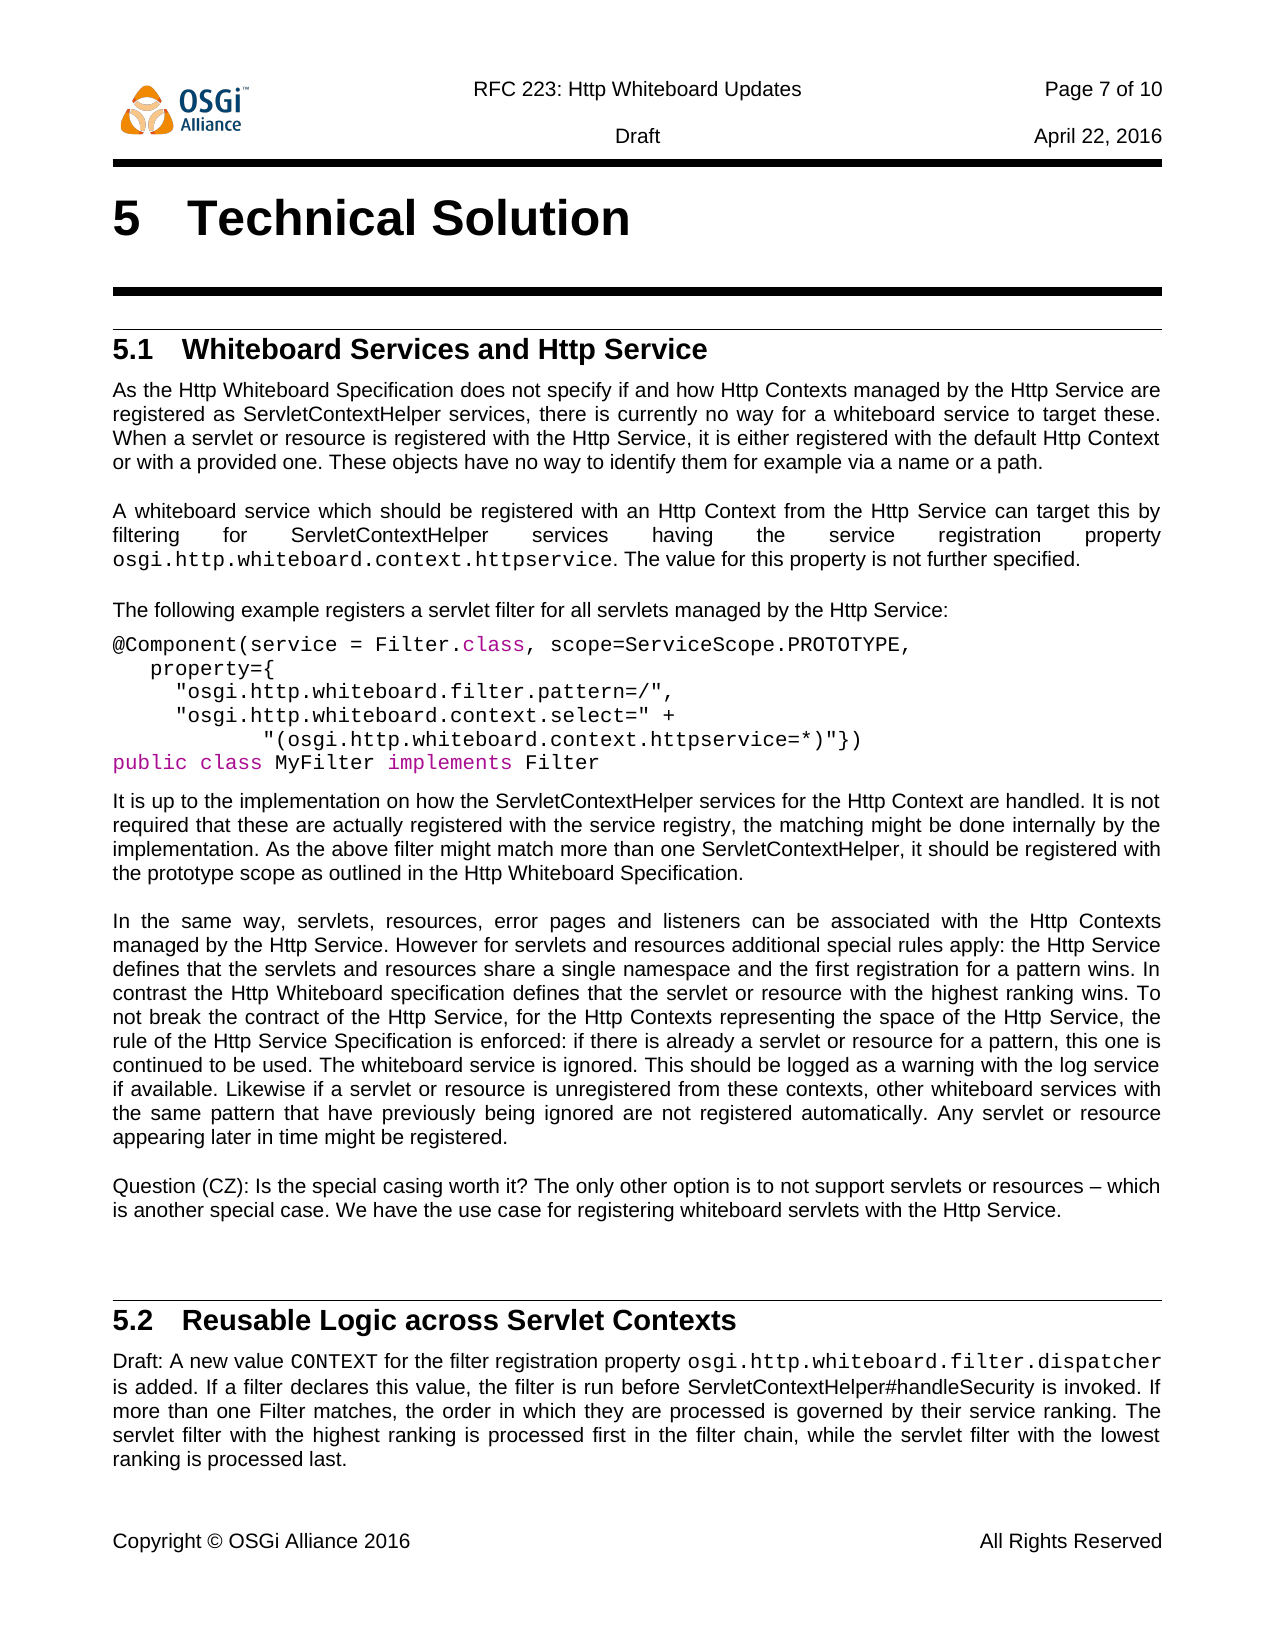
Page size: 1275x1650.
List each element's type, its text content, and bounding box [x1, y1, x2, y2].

picture [113, 78, 257, 142]
subtitle Whiteboard Services and Http Service [112, 330, 1162, 366]
text Question (CZ): Is the special casing worth it? The only other option is to not support servlets or resources – which is another special case. We have the use case for registering whiteboard servlets with the Http Service. [112, 1174, 1162, 1222]
text A whiteboard service which should be registered with an Http Context from the Http Service can target this by filtering for ServletContextHelper services having the service registration property osgi.http.whiteboard.context.httpservice. The value for this property is not further specified. [112, 499, 1162, 573]
text The following example registers a servlet filter for all servlets managed by the Http Service: [112, 598, 1162, 622]
text As the Http Whiteboard Specification does not specify if and how Http Contexts managed by the Http Service are registered as ServletContextHelper services, there is currently no way for a whiteboard service to target these. When a servlet or resource is registered with the Http Service, it is either registered with the default Http Context or with a provided one. These objects have no way to identify them for example via a name or a path. [112, 378, 1162, 474]
subtitle Reusable Logic across Servlet Contexts [112, 1301, 1162, 1337]
text property={ [112, 658, 1162, 681]
text It is up to the implementation on how the ServletContextHelper services for the Http Context are handled. It is not required that these are actually registered with the service registry, the matching might be done internally by the implementation. As the above filter might match more than one ServletContextHelper, it should be registered with the prototype scope as outlined in the Http Whiteboard Specification. [112, 788, 1162, 884]
text In the same way, servlets, resources, error pages and listeners can be associated with the Http Contexts managed by the Http Service. However for servlets and resources additional special rules apply: the Http Service defines that the servlets and resources share a single namespace and the first registration for a pattern wins. In contrast the Http Whiteboard specification defines that the servlet or resource with the highest ranking wins. To not break the contract of the Http Service, for the Http Contexts representing the space of the Http Service, the rule of the Http Service Specification is enforced: if there is already a servlet or resource for a pattern, this one is continued to be used. The whiteboard service is ignored. This should be logged as a warning with the log service if available. Likewise if a servlet or resource is unregistered from these contexts, other whiteboard services with the same pattern that have previously being ignored are not registered automatically. Any servlet or resource appearing later in time might be registered. [112, 909, 1162, 1149]
text Draft: A new value CONTEXT for the filter registration property osgi.http.whiteboard.filter.dispatcher is added. If a filter declares this value, the filter is run before ServletContextHelper#handleSecurity is invoked. If more than one Filter matches, the order in which they are processed is governed by their service ranking. The servlet filter with the highest ranking is processed first in the filter chain, while the servlet filter with the lowest ranking is processed last. [112, 1349, 1162, 1471]
subtitle Technical Solution [112, 160, 1162, 296]
text @Component(service = Filter.class, scope=ServiceScope.PROTOTYPE, [112, 634, 1162, 658]
text "osgi.http.whiteboard.filter.pattern=/", [112, 681, 1162, 705]
text "osgi.http.whiteboard.context.select=" + "(osgi.http.whiteboard.context.httpservice=*)"}) public class MyFilter implements Filter [112, 705, 1162, 776]
